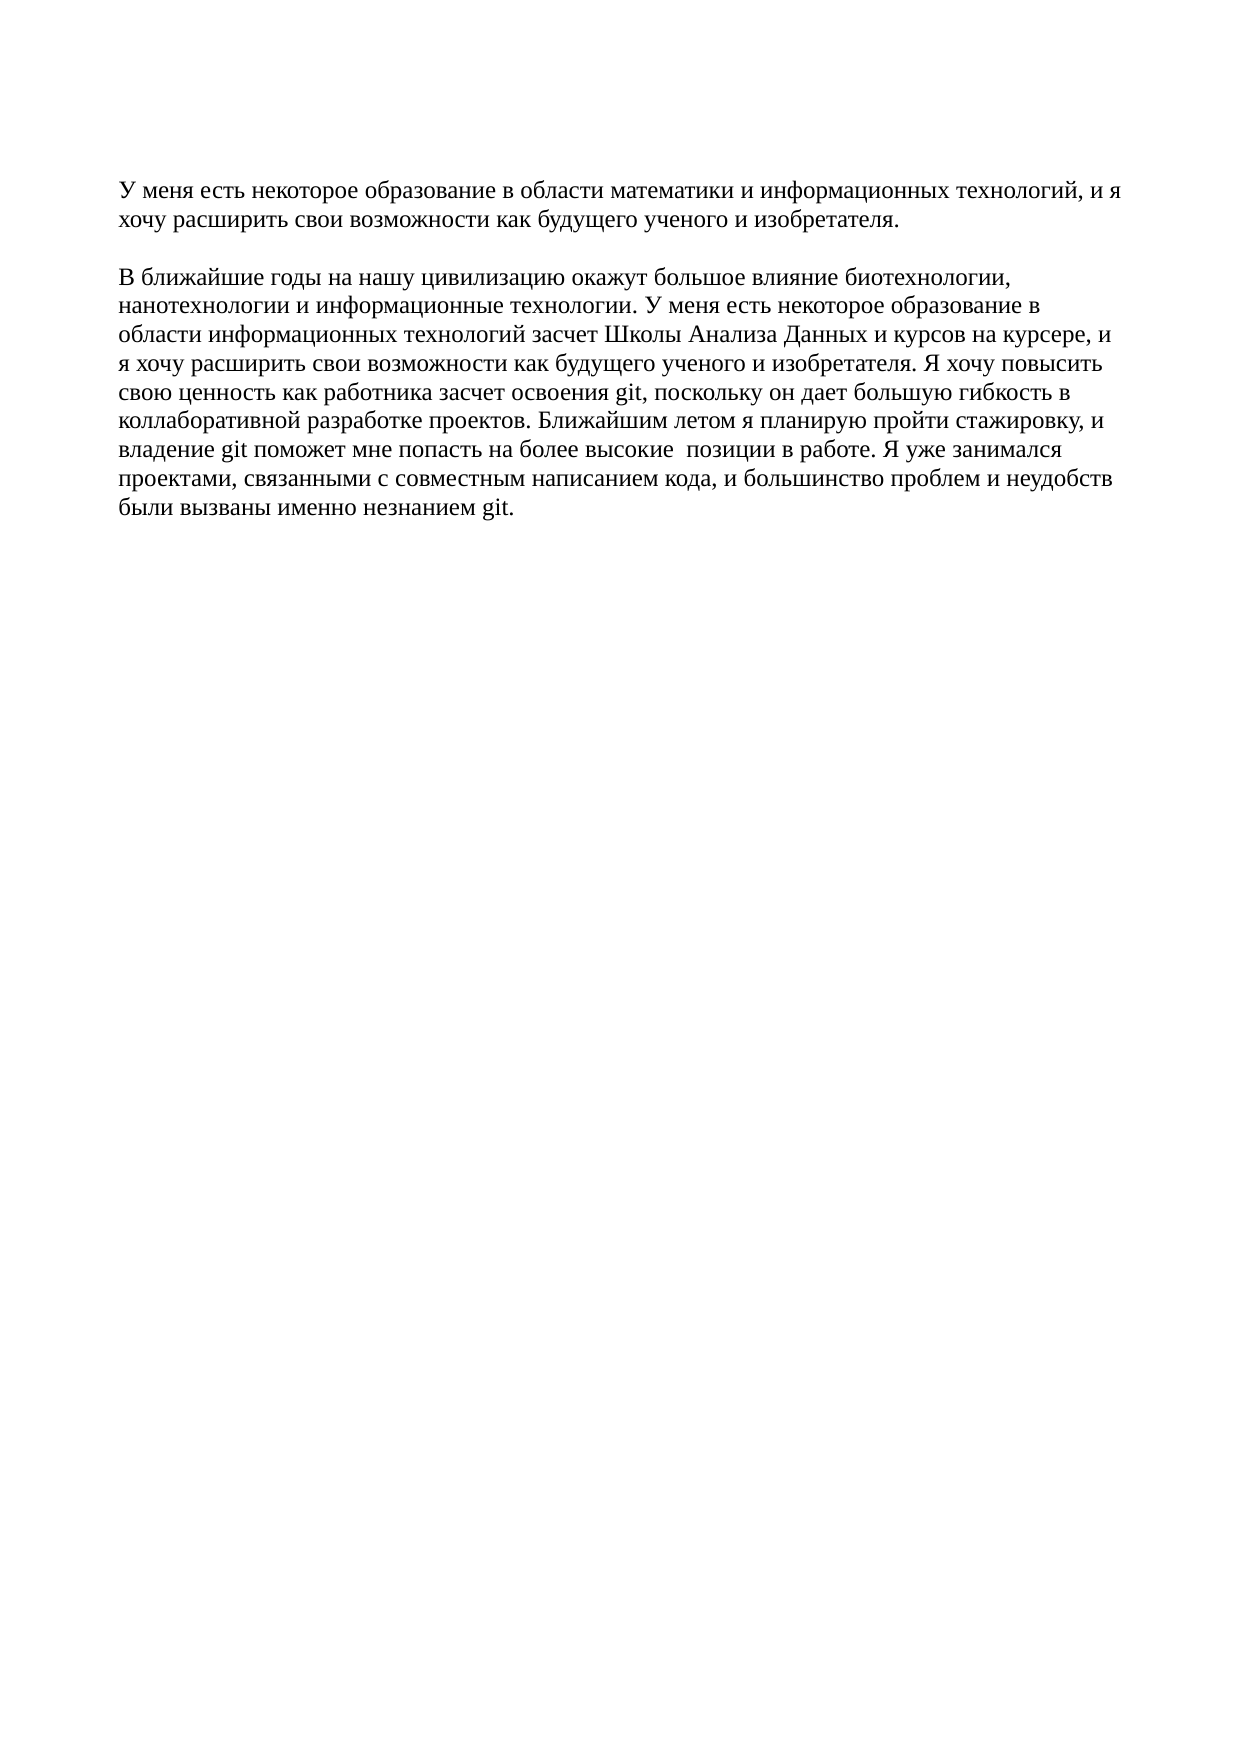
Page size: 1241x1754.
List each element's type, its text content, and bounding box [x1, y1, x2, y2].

text В ближайшие годы на нашу цивилизацию окажут большое влияние биотехнологии, нанотехнологии и информационные технологии. У меня есть некоторое образование в области информационных технологий засчет Школы Анализа Данных и курсов на курсере, и я хочу расширить свои возможности как будущего ученого и изобретателя. Я хочу повысить свою ценность как работника засчет освоения git, поскольку он дает большую гибкость в коллаборативной разработке проектов. Ближайшим летом я планирую пройти стажировку, и владение git поможет мне попасть на более высокие позиции в работе. Я уже занимался проектами, связанными с совместным написанием кода, и большинство проблем и неудобств были вызваны именно незнанием git. [118, 262, 1122, 521]
text У меня есть некоторое образование в области математики и информационных технологий, и я хочу расширить свои возможности как будущего ученого и изобретателя. [118, 176, 1122, 233]
